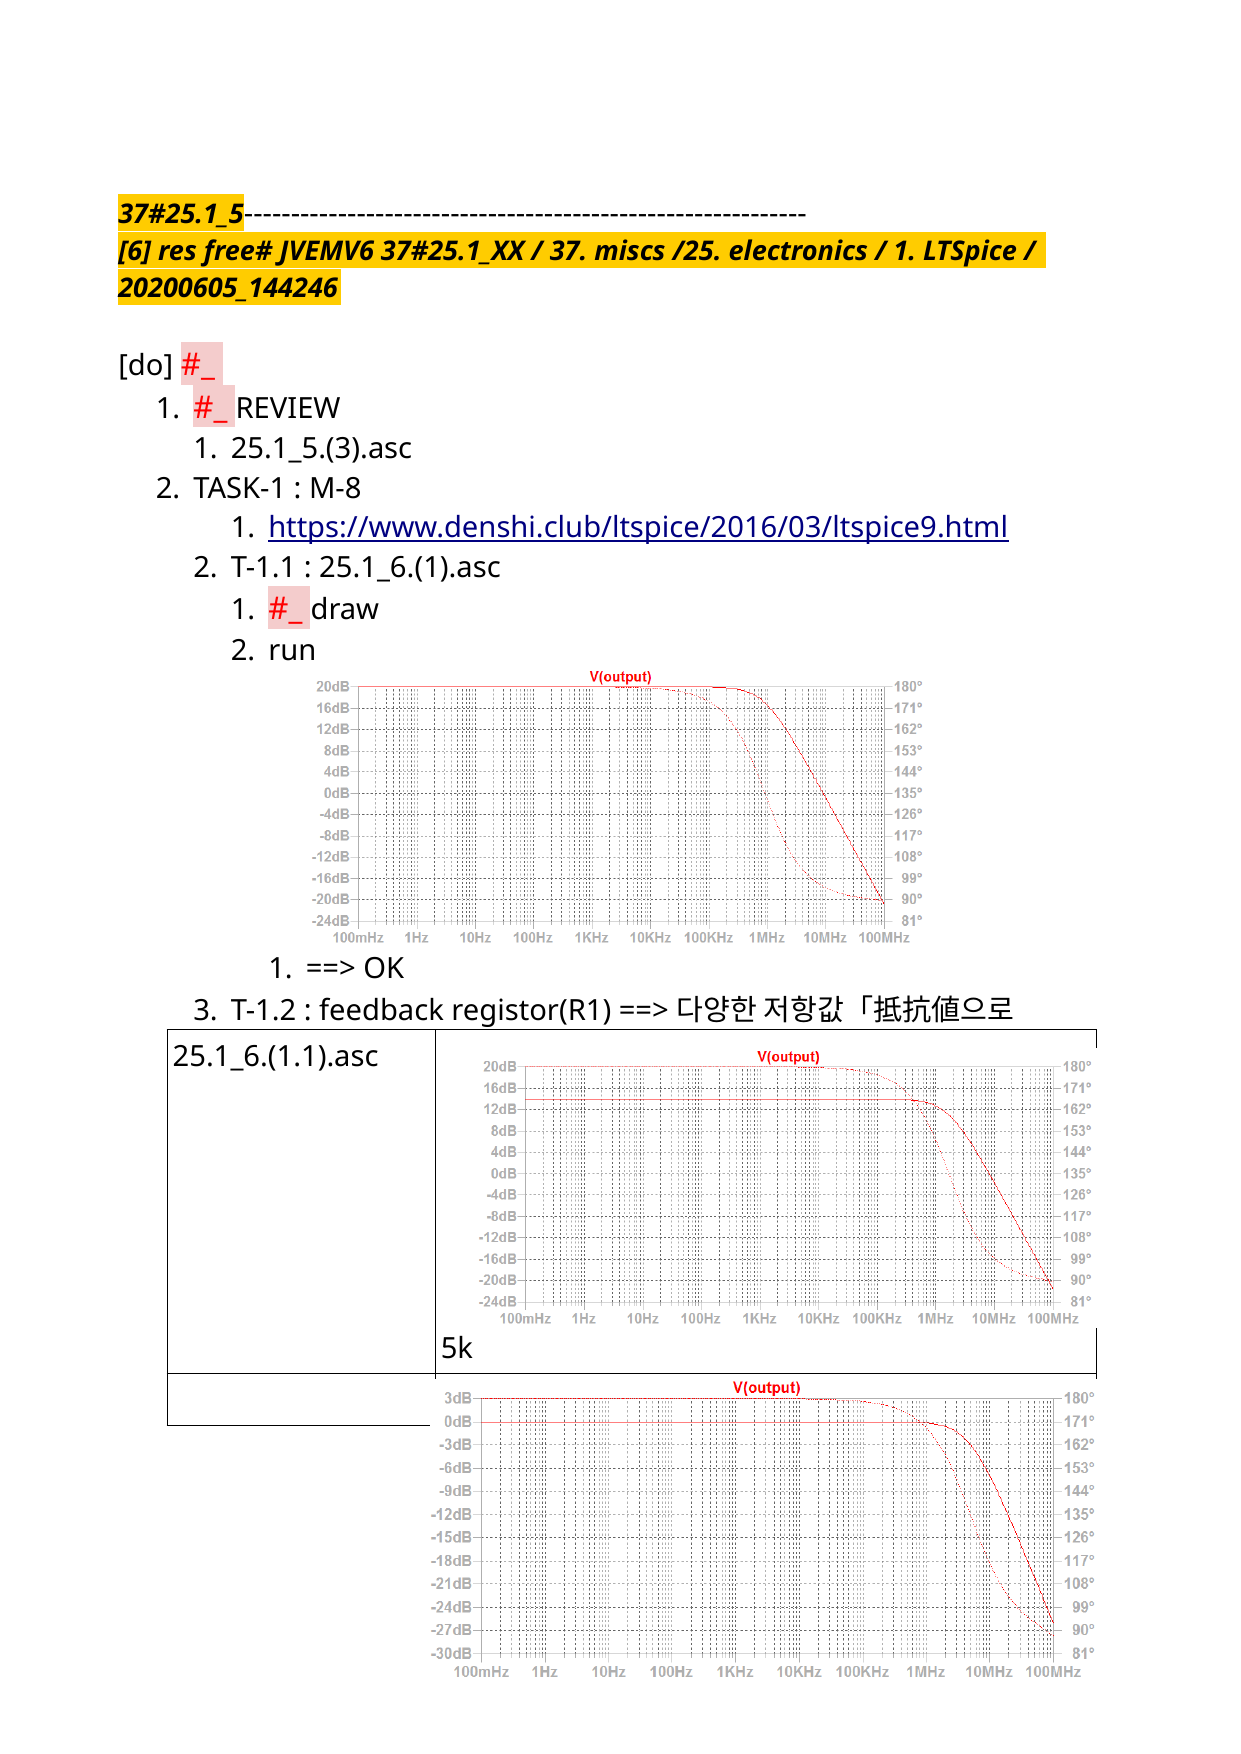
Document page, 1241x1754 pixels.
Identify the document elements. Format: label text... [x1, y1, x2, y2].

text [do] #_ [118, 342, 1122, 385]
list 25.1_5.(3).asc [193, 427, 1122, 467]
list TASK-1 : M-8 [156, 467, 1122, 507]
list #_ draw [231, 586, 1122, 629]
table_header 5k [436, 1030, 1096, 1373]
table_header 25.1_6.(1.1).asc [168, 1030, 435, 1373]
list ==> OK [268, 668, 1122, 987]
list run [231, 629, 1122, 668]
picture [311, 668, 929, 947]
list https://www.denshi.club/ltspice/2016/03/ltspice9.html [231, 507, 1122, 546]
picture [430, 1379, 1102, 1682]
picture [478, 1048, 1098, 1328]
list T-1.1 : 25.1_6.(1).asc [193, 546, 1122, 586]
text [6] res free# JVEMV6 37#25.1_XX / 37. miscs /25. electronics / 1. LTSpice / 20200605_144246 [118, 232, 1122, 305]
list T-1.2 : feedback registor(R1) ==> 다양한 저항값「抵抗値으로 [193, 987, 1122, 1029]
table_cell [436, 1374, 1096, 1379]
list #_ REVIEW [156, 385, 1122, 427]
text 37#25.1_5------------------------------------------------------------ [118, 192, 1122, 232]
table_cell [168, 1374, 435, 1424]
